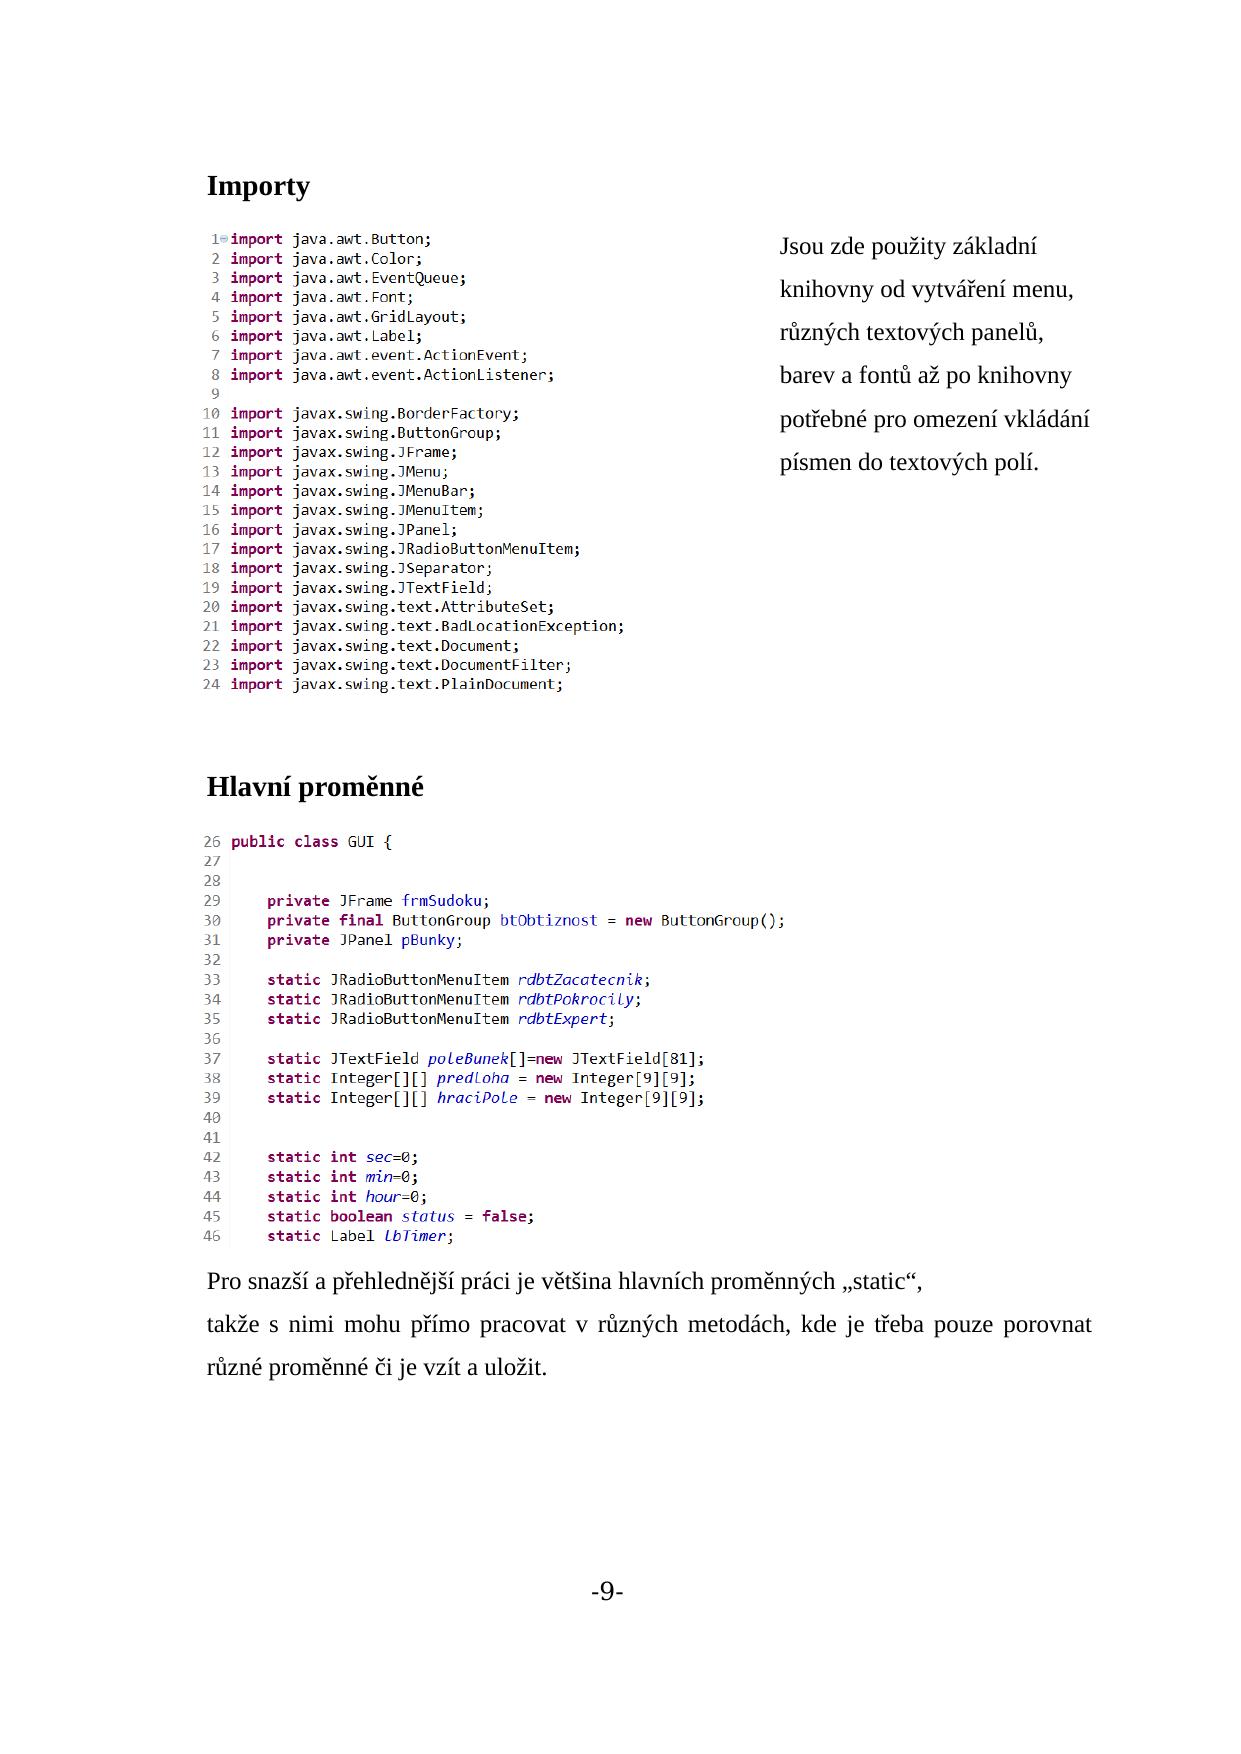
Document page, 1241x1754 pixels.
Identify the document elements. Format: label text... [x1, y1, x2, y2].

text barev a fontů až po knihovny [706, 361, 1093, 389]
text různých textových panelů, [706, 317, 1093, 346]
text písmen do textových polí. [706, 447, 1093, 476]
text Pro snazší a přehlednější práci je většina hlavních proměnných „static“, [207, 1266, 1093, 1295]
picture [200, 228, 706, 696]
subtitle Importy [207, 168, 1093, 202]
subtitle Hlavní proměnné [207, 769, 1093, 803]
text knihovny od vytváření menu, [706, 274, 1093, 303]
text potřebné pro omezení vkládání [706, 404, 1093, 432]
text takže s nimi mohu přímo pracovat v různých metodách, kde je třeba pouze porovnat různé proměnné či je vzít a uložit. [207, 1309, 1093, 1381]
text Jsou zde použity základní [706, 231, 1093, 260]
picture [197, 831, 816, 1248]
